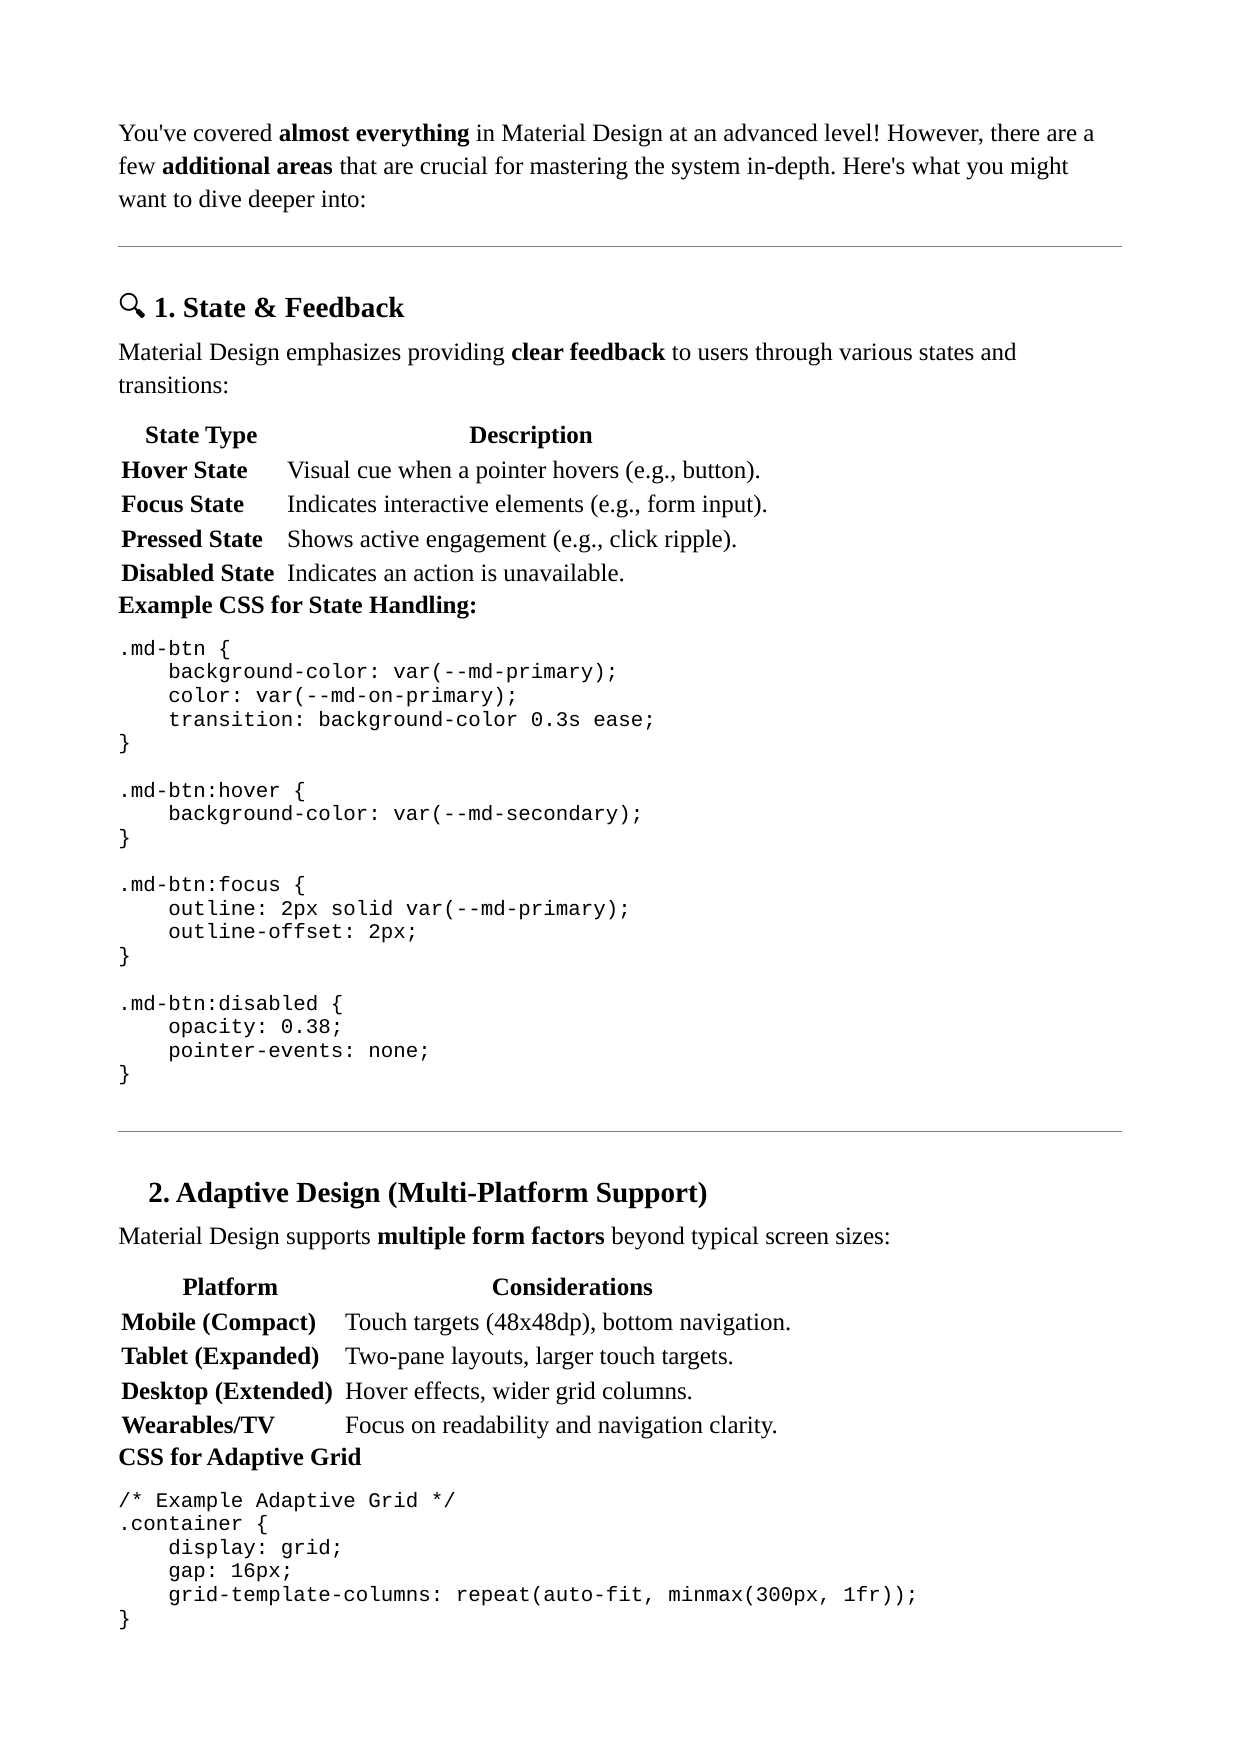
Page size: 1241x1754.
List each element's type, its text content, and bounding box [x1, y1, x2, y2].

text grid-template-columns: repeat(auto-fit, minmax(300px, 1fr)); [118, 1584, 1122, 1608]
text } [118, 1608, 1122, 1631]
table_cell Two-pane layouts, larger touch targets. [342, 1338, 802, 1373]
table_cell Tablet (Expanded) [118, 1338, 342, 1373]
table_cell Indicates interactive elements (e.g., form input). [284, 486, 778, 521]
text outline-offset: 2px; [118, 922, 1122, 945]
text } [118, 827, 1122, 851]
text .container { [118, 1513, 1122, 1537]
table_cell Hover State [118, 452, 284, 486]
text Material Design supports multiple form factors beyond typical screen sizes: [118, 1221, 1122, 1250]
table_cell Disabled State [118, 556, 284, 590]
text outline: 2px solid var(--md-primary); [118, 898, 1122, 922]
table_cell Indicates an action is unavailable. [284, 556, 778, 590]
text transition: background-color 0.3s ease; [118, 709, 1122, 732]
text background-color: var(--md-secondary); [118, 803, 1122, 827]
table_header Considerations [342, 1269, 802, 1304]
table_cell Wearables/TV [118, 1408, 342, 1442]
table_cell Shows active engagement (e.g., click ripple). [284, 521, 778, 556]
table_header State Type [118, 417, 284, 452]
text .md-btn:hover { [118, 780, 1122, 803]
subtitle 📱 2. Adaptive Design (Multi-Platform Support) [118, 1175, 1122, 1209]
table_cell Hover effects, wider grid columns. [342, 1373, 802, 1407]
table_header Description [284, 417, 778, 452]
text CSS for Adaptive Grid [118, 1442, 1122, 1471]
text Material Design emphasizes providing clear feedback to users through various states and transitions: [118, 337, 1122, 398]
table_cell Focus State [118, 486, 284, 521]
text .md-btn:focus { [118, 874, 1122, 898]
table_cell Visual cue when a pointer hovers (e.g., button). [284, 452, 778, 486]
table_cell Pressed State [118, 521, 284, 556]
table_header Platform [118, 1269, 342, 1304]
text color: var(--md-on-primary); [118, 685, 1122, 709]
text pointer-events: none; [118, 1040, 1122, 1063]
text opacity: 0.38; [118, 1016, 1122, 1040]
text Example CSS for State Handling: [118, 590, 1122, 619]
text } [118, 945, 1122, 969]
text } [118, 1063, 1122, 1087]
subtitle 🔍 1. State & Feedback [118, 291, 1122, 324]
text .md-btn { [118, 638, 1122, 661]
text display: grid; [118, 1537, 1122, 1561]
text .md-btn:disabled { [118, 992, 1122, 1016]
text You've covered almost everything in Material Design at an advanced level! However, there are a few additional areas that are crucial for mastering the system in-depth. Here's what you might want to dive deeper into: [118, 118, 1122, 213]
table_cell Mobile (Compact) [118, 1304, 342, 1338]
table_cell Focus on readability and navigation clarity. [342, 1408, 802, 1442]
text } [118, 732, 1122, 756]
text /* Example Adaptive Grid */ [118, 1489, 1122, 1513]
table_cell Touch targets (48x48dp), bottom navigation. [342, 1304, 802, 1338]
text gap: 16px; [118, 1561, 1122, 1584]
text background-color: var(--md-primary); [118, 661, 1122, 685]
table_cell Desktop (Extended) [118, 1373, 342, 1407]
